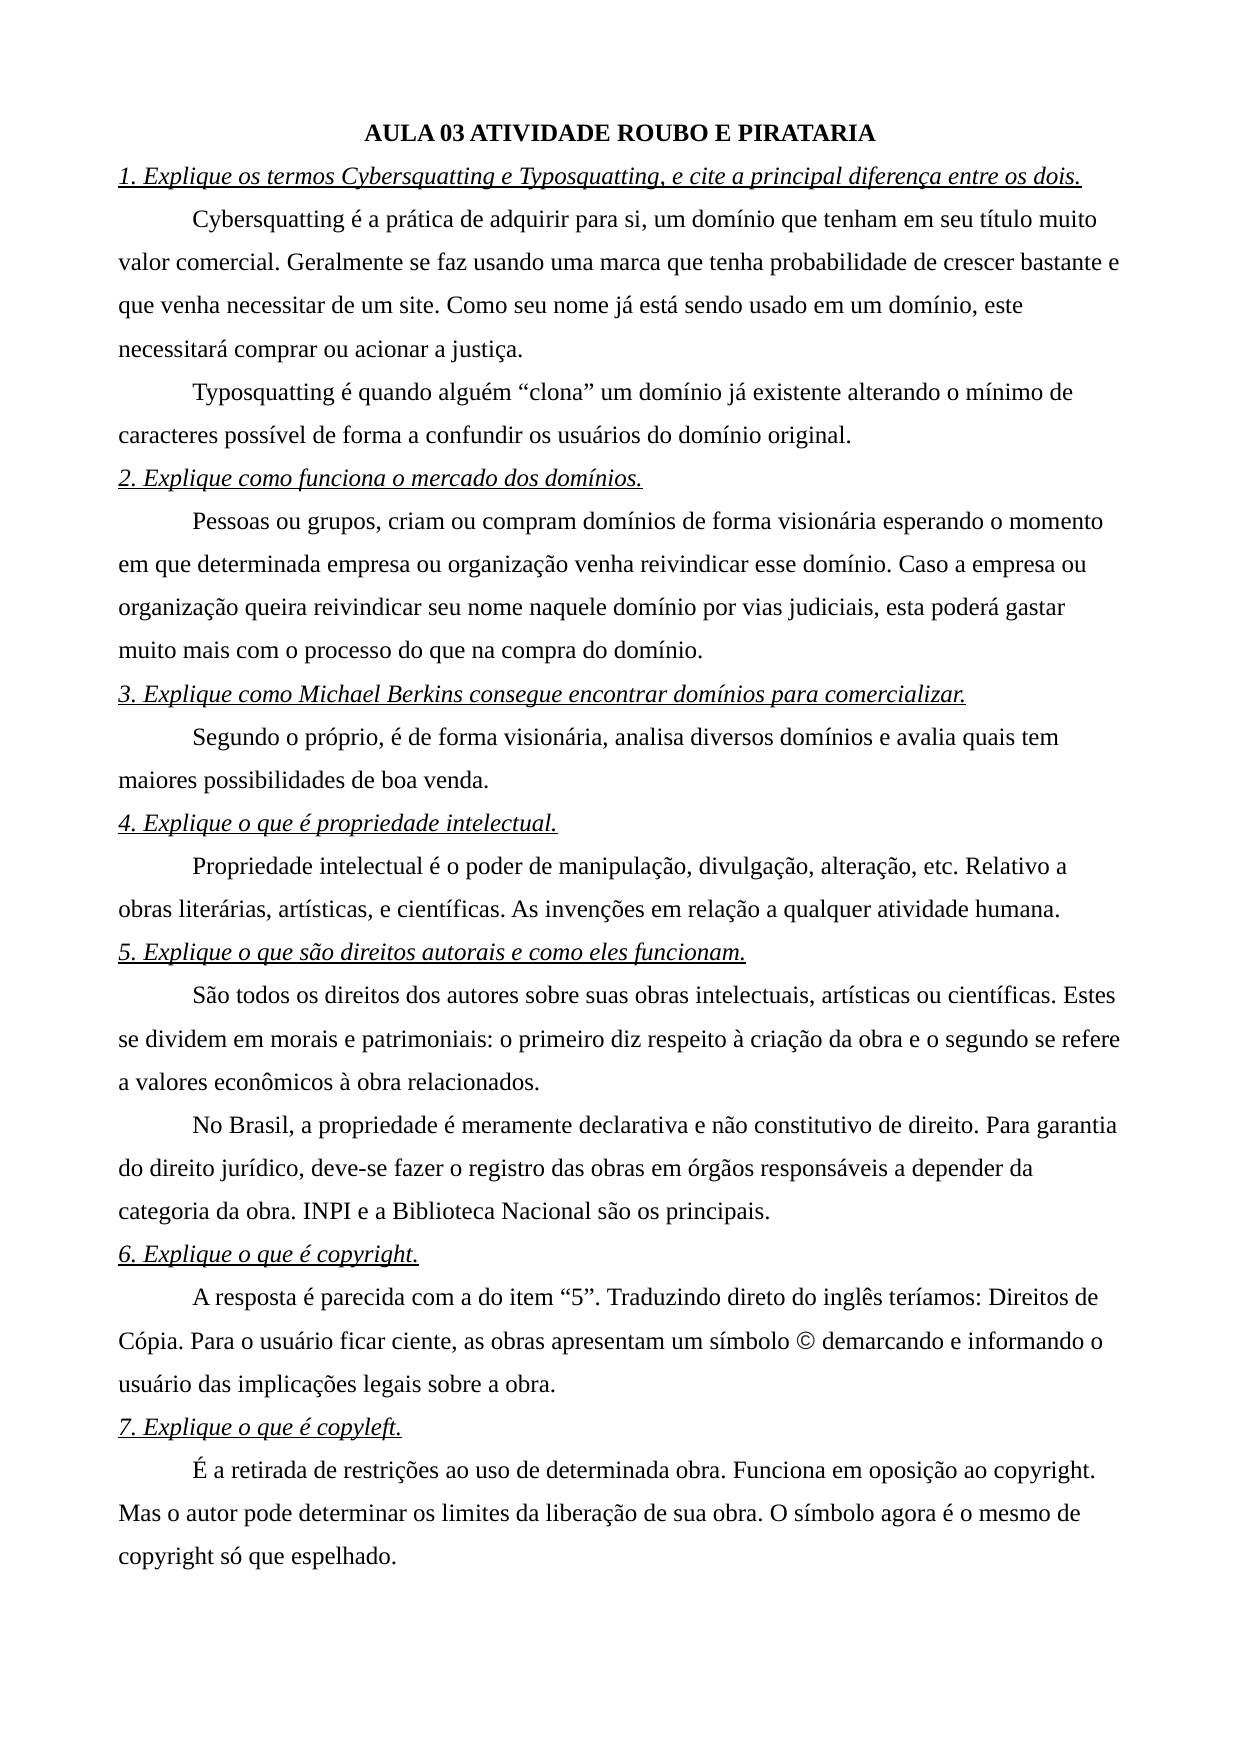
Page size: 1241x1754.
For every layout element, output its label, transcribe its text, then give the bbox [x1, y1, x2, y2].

text São todos os direitos dos autores sobre suas obras intelectuais, artísticas ou científicas. Estes se dividem em morais e patrimoniais: o primeiro diz respeito à criação da obra e o segundo se refere a valores econômicos à obra relacionados. [118, 981, 1122, 1096]
text 7. Explique o que é copyleft. [118, 1412, 1122, 1441]
text Propriedade intelectual é o poder de manipulação, divulgação, alteração, etc. Relativo a obras literárias, artísticas, e científicas. As invenções em relação a qualquer atividade humana. [118, 851, 1122, 923]
text 5. Explique o que são direitos autorais e como eles funcionam. [118, 937, 1122, 966]
text No Brasil, a propriedade é meramente declarativa e não constitutivo de direito. Para garantia do direito jurídico, deve-se fazer o registro das obras em órgãos responsáveis a depender da categoria da obra. INPI e a Biblioteca Nacional são os principais. [118, 1110, 1122, 1225]
text 3. Explique como Michael Berkins consegue encontrar domínios para comercializar. [118, 679, 1122, 707]
text Cybersquatting é a prática de adquirir para si, um domínio que tenham em seu título muito valor comercial. Geralmente se faz usando uma marca que tenha probabilidade de crescer bastante e que venha necessitar de um site. Como seu nome já está sendo usado em um domínio, este necessitará comprar ou acionar a justiça. [118, 204, 1122, 362]
text Segundo o próprio, é de forma visionária, analisa diversos domínios e avalia quais tem maiores possibilidades de boa venda. [118, 722, 1122, 794]
text Typosquatting é quando alguém “clona” um domínio já existente alterando o mínimo de caracteres possível de forma a confundir os usuários do domínio original. [118, 377, 1122, 449]
text 1. Explique os termos Cybersquatting e Typosquatting, e cite a principal diferença entre os dois. [118, 161, 1122, 190]
text 2. Explique como funciona o mercado dos domínios. [118, 463, 1122, 492]
text 6. Explique o que é copyright. [118, 1239, 1122, 1268]
text AULA 03 ATIVIDADE ROUBO E PIRATARIA [118, 118, 1122, 147]
text 4. Explique o que é propriedade intelectual. [118, 808, 1122, 837]
text A resposta é parecida com a do item “5”. Traduzindo direto do inglês teríamos: Direitos de Cópia. Para o usuário ficar ciente, as obras apresentam um símbolo © demarcando e informando o usuário das implicações legais sobre a obra. [118, 1282, 1122, 1398]
text Pessoas ou grupos, criam ou compram domínios de forma visionária esperando o momento em que determinada empresa ou organização venha reivindicar esse domínio. Caso a empresa ou organização queira reivindicar seu nome naquele domínio por vias judiciais, esta poderá gastar muito mais com o processo do que na compra do domínio. [118, 506, 1122, 664]
text É a retirada de restrições ao uso de determinada obra. Funciona em oposição ao copyright. Mas o autor pode determinar os limites da liberação de sua obra. O símbolo agora é o mesmo de copyright só que espelhado. [118, 1455, 1122, 1570]
